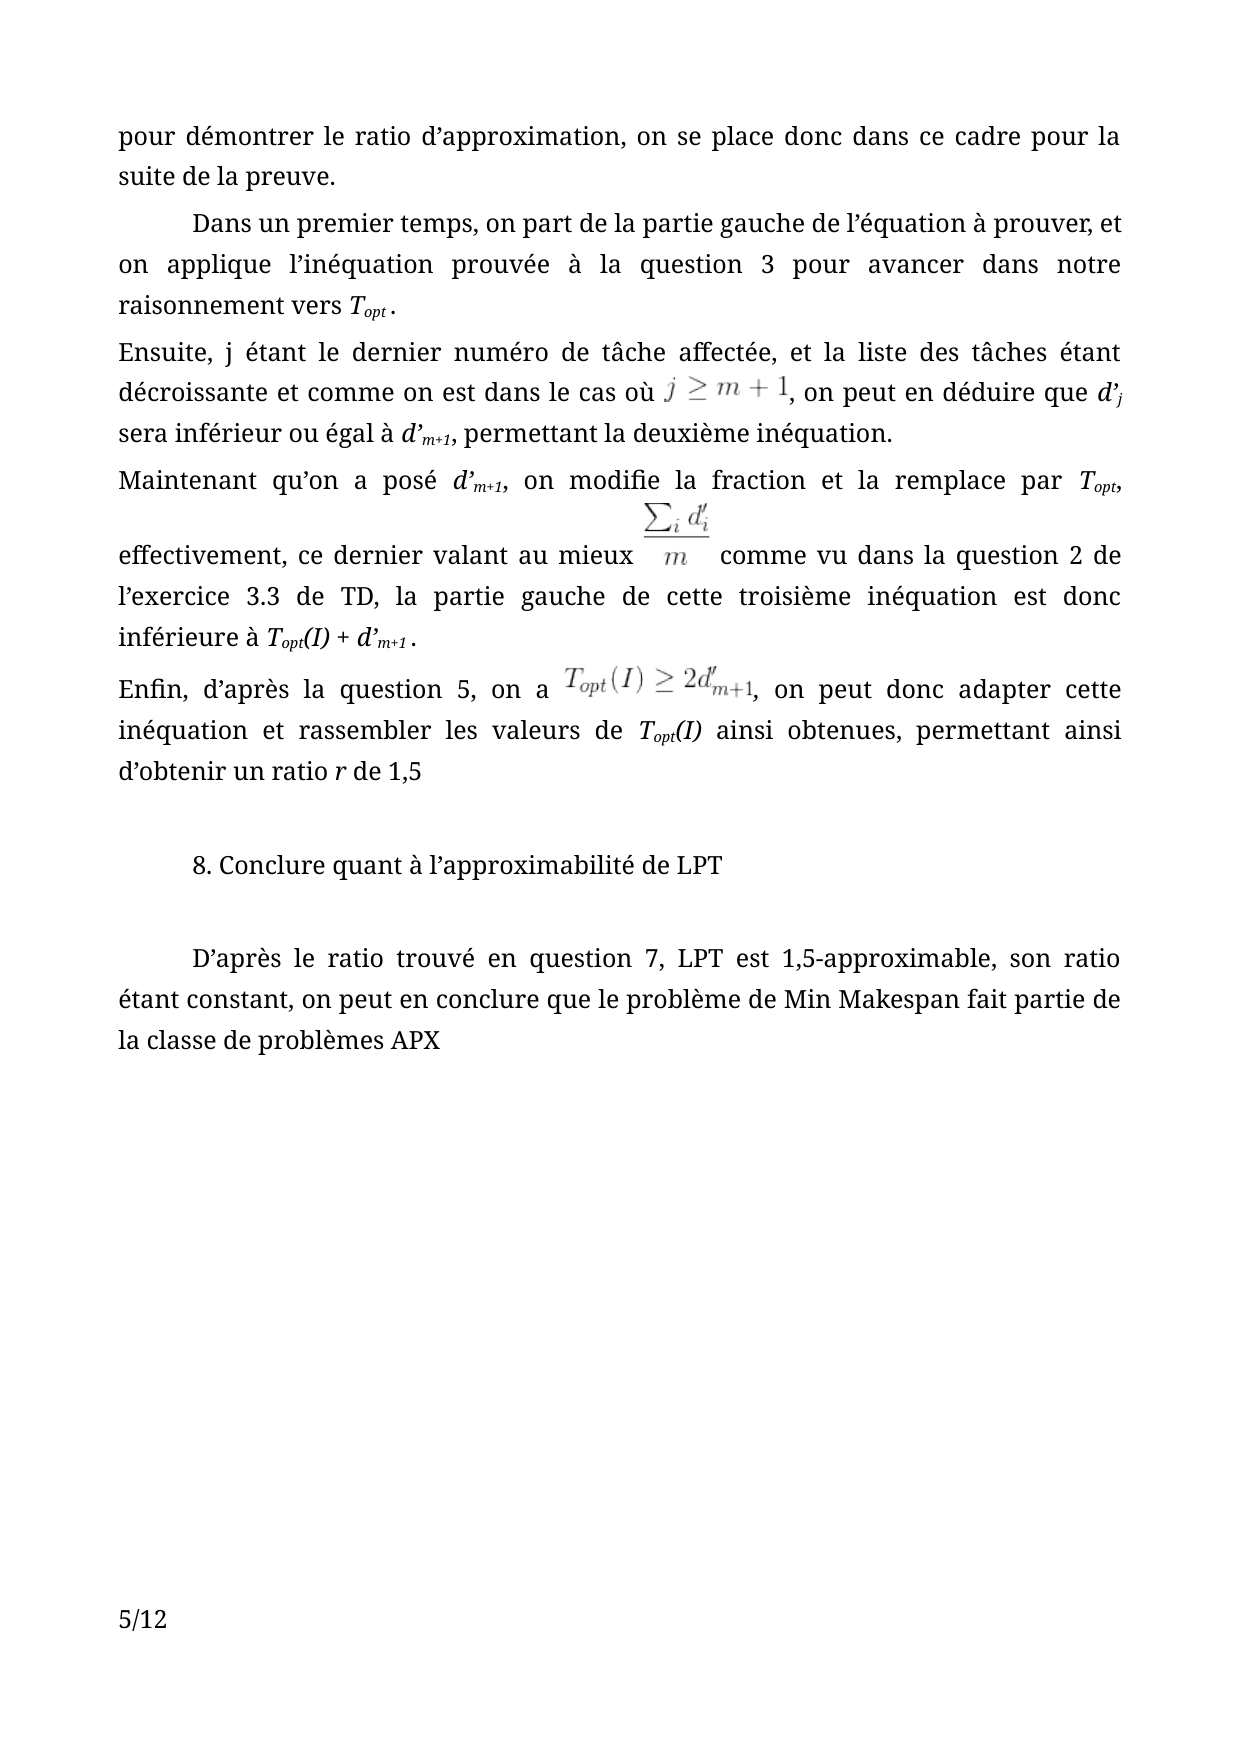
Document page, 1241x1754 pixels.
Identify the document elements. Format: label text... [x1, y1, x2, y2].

text pour démontrer le ratio d’approximation, on se place donc dans ce cadre pour la suite de la preuve. [118, 118, 1122, 193]
picture [564, 666, 754, 699]
text Ensuite, j étant le dernier numéro de tâche affectée, et la liste des tâches étant décroissante et comme on est dans le cas où , on peut en déduire que d’j sera inférieur ou égal à d’m+1, permettant la deuxième inéquation. [118, 334, 1122, 450]
text D’après le ratio trouvé en question 7, LPT est 1,5-approximable, son ratio étant constant, on peut en conclure que le problème de Min Makespan fait partie de la classe de problèmes APX [118, 941, 1122, 1057]
text Enfin, d’après la question 5, on a , on peut donc adapter cette inéquation et rassembler les valeurs de Topt(I) ainsi obtenues, permettant ainsi d’obtenir un ratio r de 1,5 [118, 666, 1122, 788]
text 8. Conclure quant à l’approximabilité de LPT [118, 847, 1122, 881]
picture [663, 376, 789, 402]
text Maintenant qu’on a posé d’m+1, on modifie la fraction et la remplace par Topt, effectivement, ce dernier valant au mieux comme vu dans la question 2 de l’exercice 3.3 de TD, la partie gauche de cette troisième inéquation est donc inférieure à Topt(I) + d’m+1 . [118, 463, 1122, 653]
text Dans un premier temps, on part de la partie gauche de l’équation à prouver, et on applique l’inéquation prouvée à la question 3 pour avancer dans notre raisonnement vers Topt . [118, 206, 1122, 321]
picture [643, 503, 710, 565]
